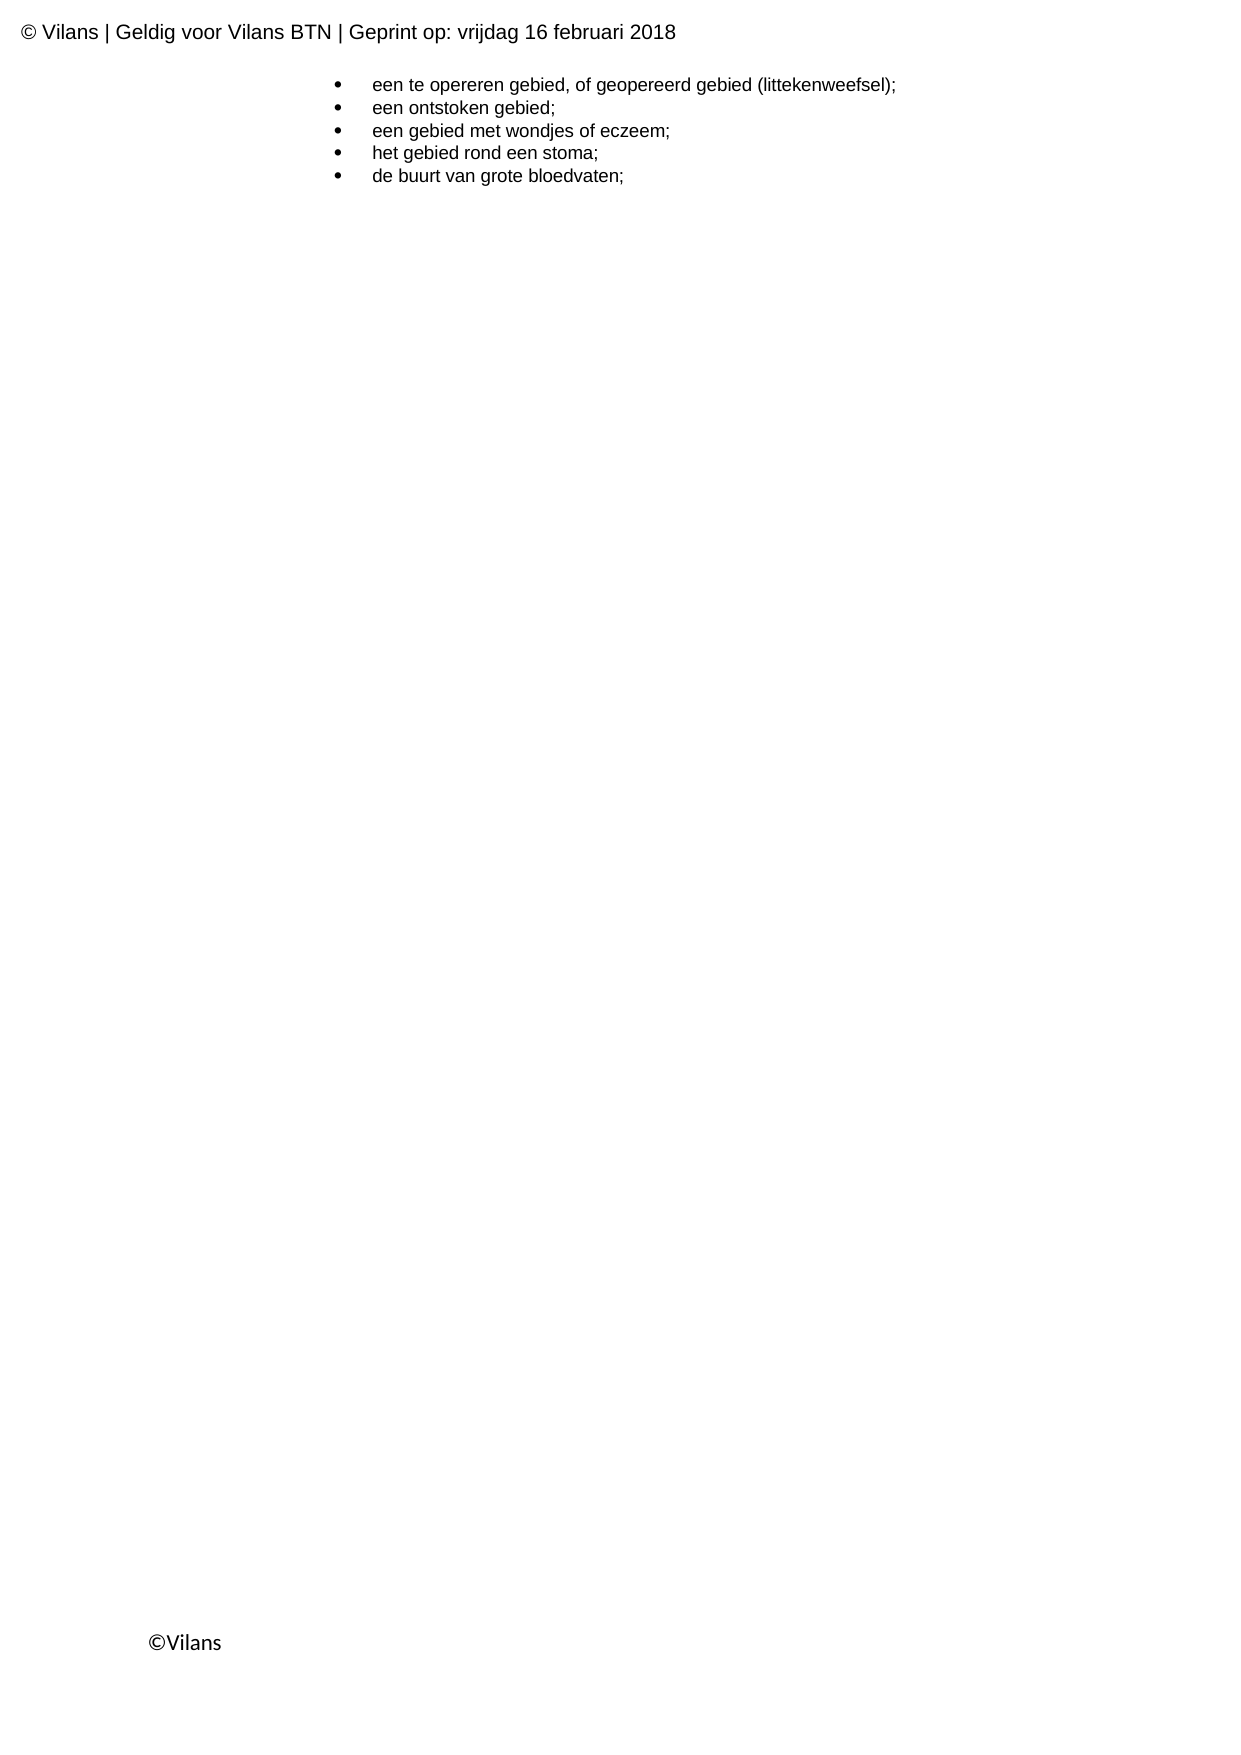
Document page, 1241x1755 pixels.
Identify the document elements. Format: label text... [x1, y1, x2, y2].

list een te opereren gebied, of geopereerd gebied (littekenweefsel); [334, 73, 1097, 96]
list het gebied rond een stoma; [334, 142, 1097, 164]
list de buurt van grote bloedvaten; [334, 164, 1097, 187]
list een ontstoken gebied; [334, 96, 1097, 119]
list een gebied met wondjes of eczeem; [334, 119, 1097, 142]
